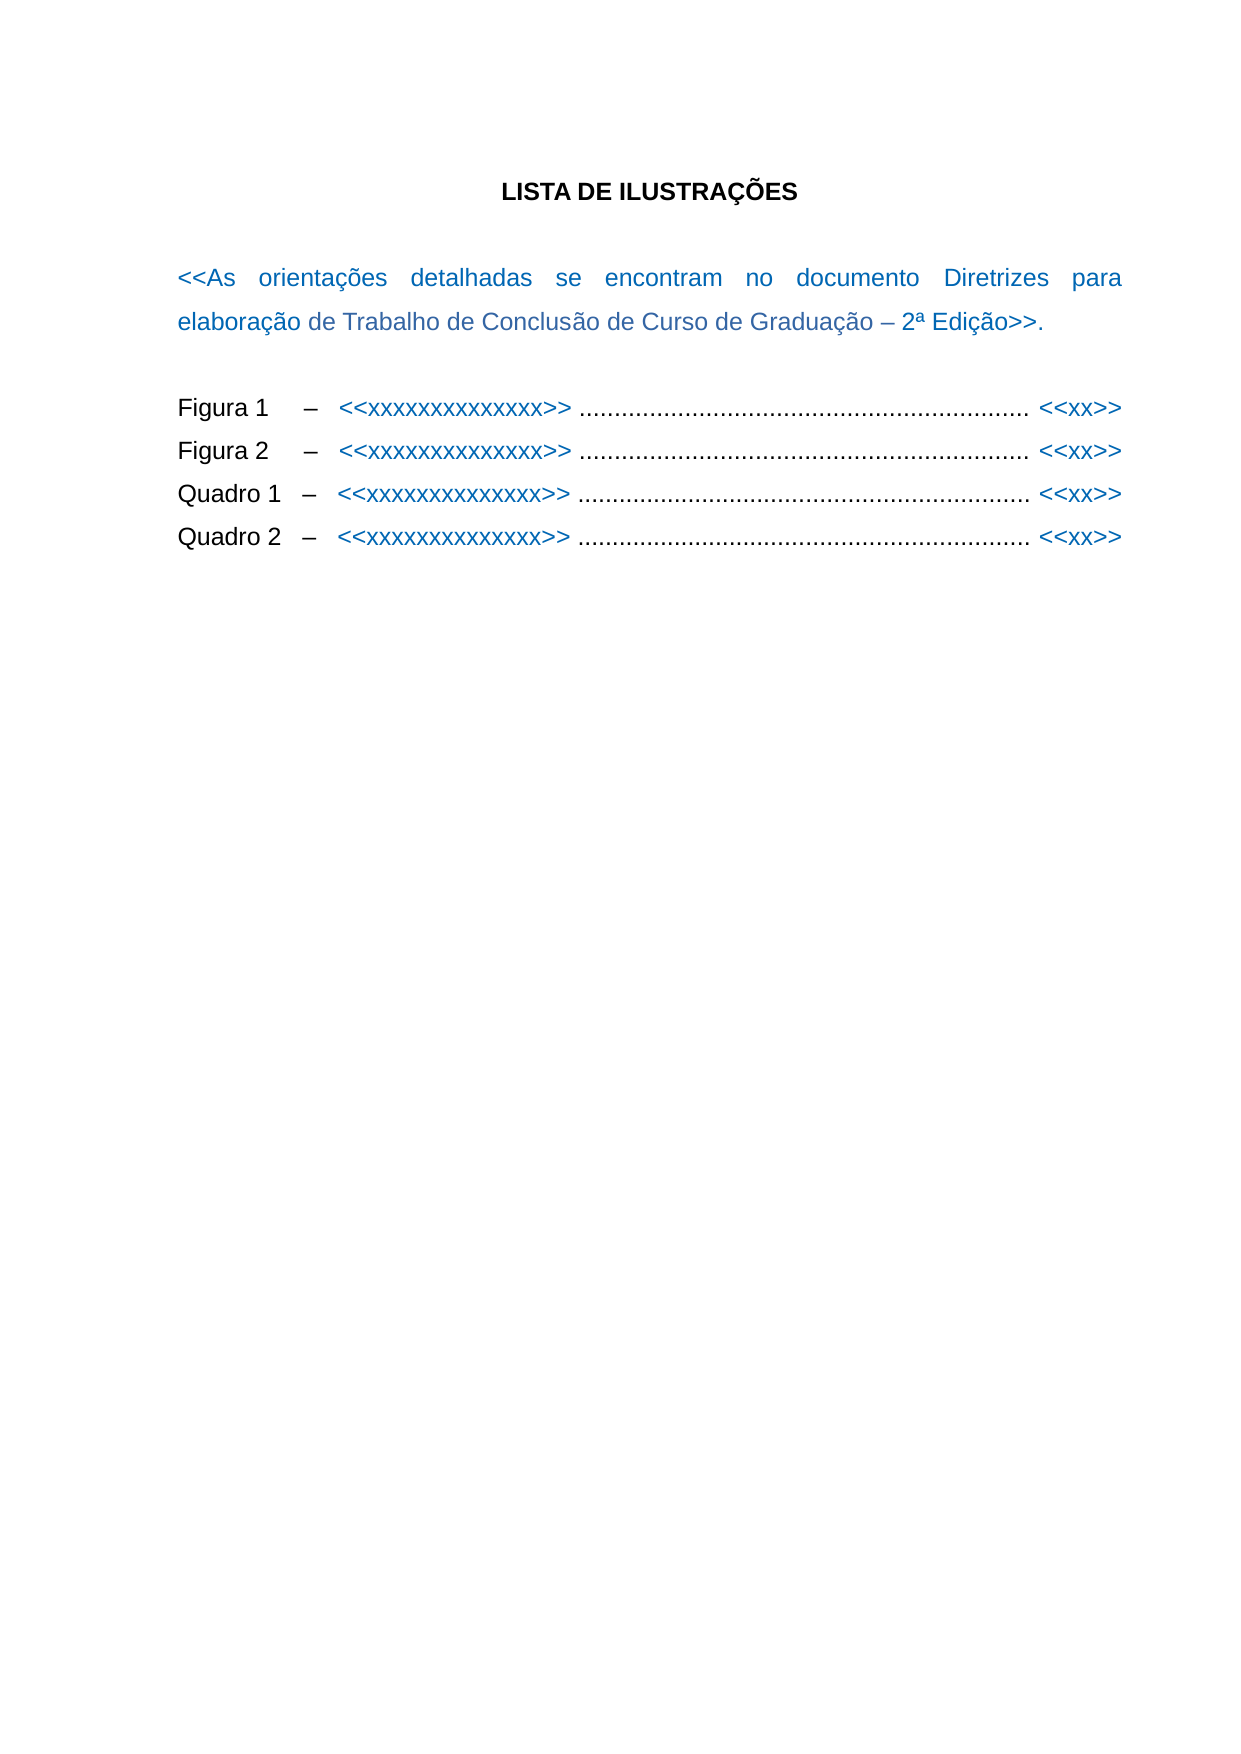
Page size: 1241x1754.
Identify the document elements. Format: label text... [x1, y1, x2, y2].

text LISTA DE ILUSTRAÇÕEs [177, 177, 1122, 206]
text Figura 2 – <<xxxxxxxxxxxxxx>> <<xx>> [177, 436, 1122, 465]
text Quadro 1 – <<xxxxxxxxxxxxxx>> <<xx>> [177, 479, 1122, 508]
text Figura 1 – <<xxxxxxxxxxxxxx>> <<xx>> [177, 393, 1122, 422]
text <<As orientações detalhadas se encontram no documento Diretrizes para elaboração de Trabalho de Conclusão de Curso de Graduação – 2ª Edição>>. [177, 263, 1122, 335]
text Quadro 2 – <<xxxxxxxxxxxxxx>> <<xx>> [177, 522, 1122, 551]
